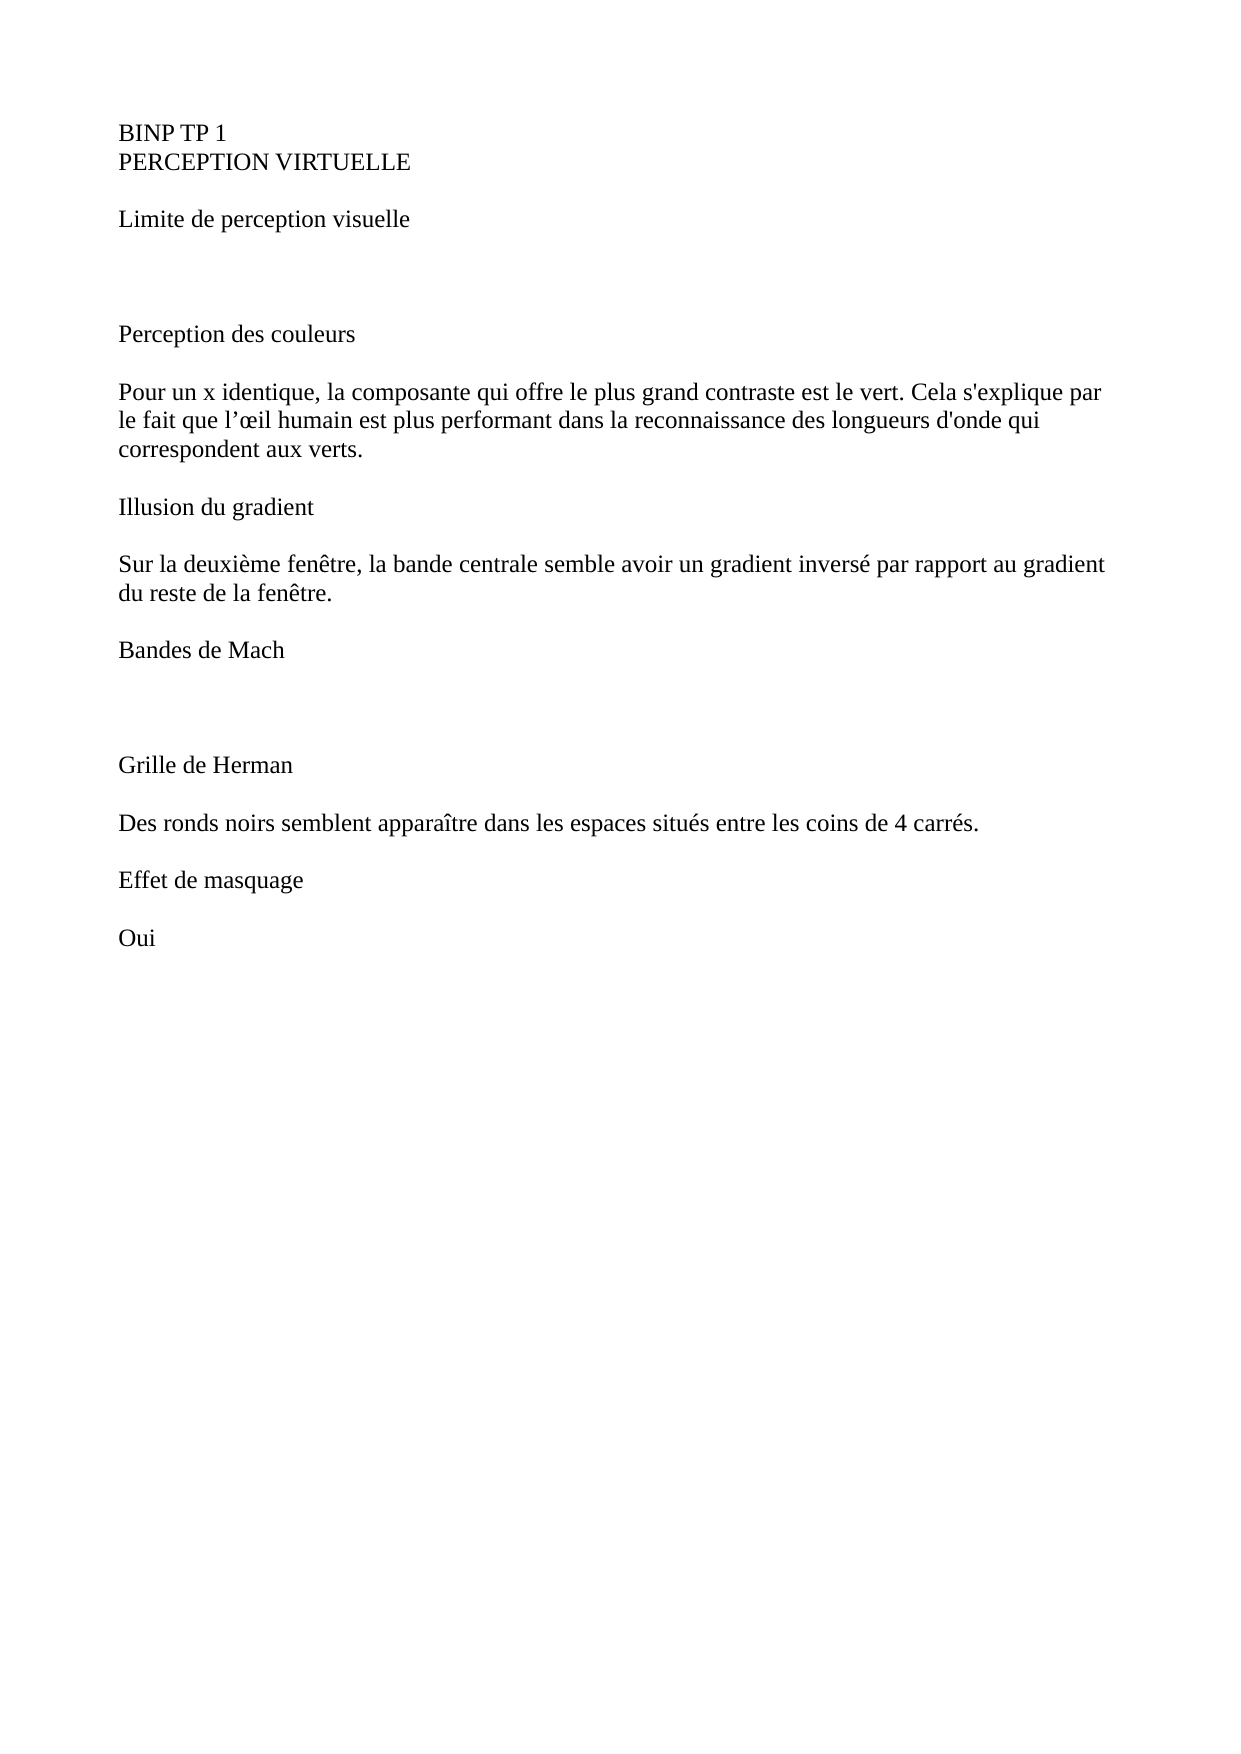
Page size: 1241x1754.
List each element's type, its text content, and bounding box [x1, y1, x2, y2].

text Grille de Herman [118, 751, 1122, 779]
text Illusion du gradient [118, 492, 1122, 521]
text Limite de perception visuelle [118, 204, 1122, 233]
text Perception des couleurs [118, 319, 1122, 348]
text Pour un x identique, la composante qui offre le plus grand contraste est le vert. Cela s'explique par le fait que l’œil humain est plus performant dans la reconnaissance des longueurs d'onde qui correspondent aux verts. [118, 377, 1122, 463]
text PERCEPTION VIRTUELLE [118, 147, 1122, 176]
text Sur la deuxième fenêtre, la bande centrale semble avoir un gradient inversé par rapport au gradient du reste de la fenêtre. [118, 549, 1122, 607]
text BINP TP 1 [118, 118, 1122, 147]
text Oui [118, 923, 1122, 952]
text Des ronds noirs semblent apparaître dans les espaces situés entre les coins de 4 carrés. [118, 808, 1122, 837]
text Effet de masquage [118, 866, 1122, 894]
text Bandes de Mach [118, 636, 1122, 664]
